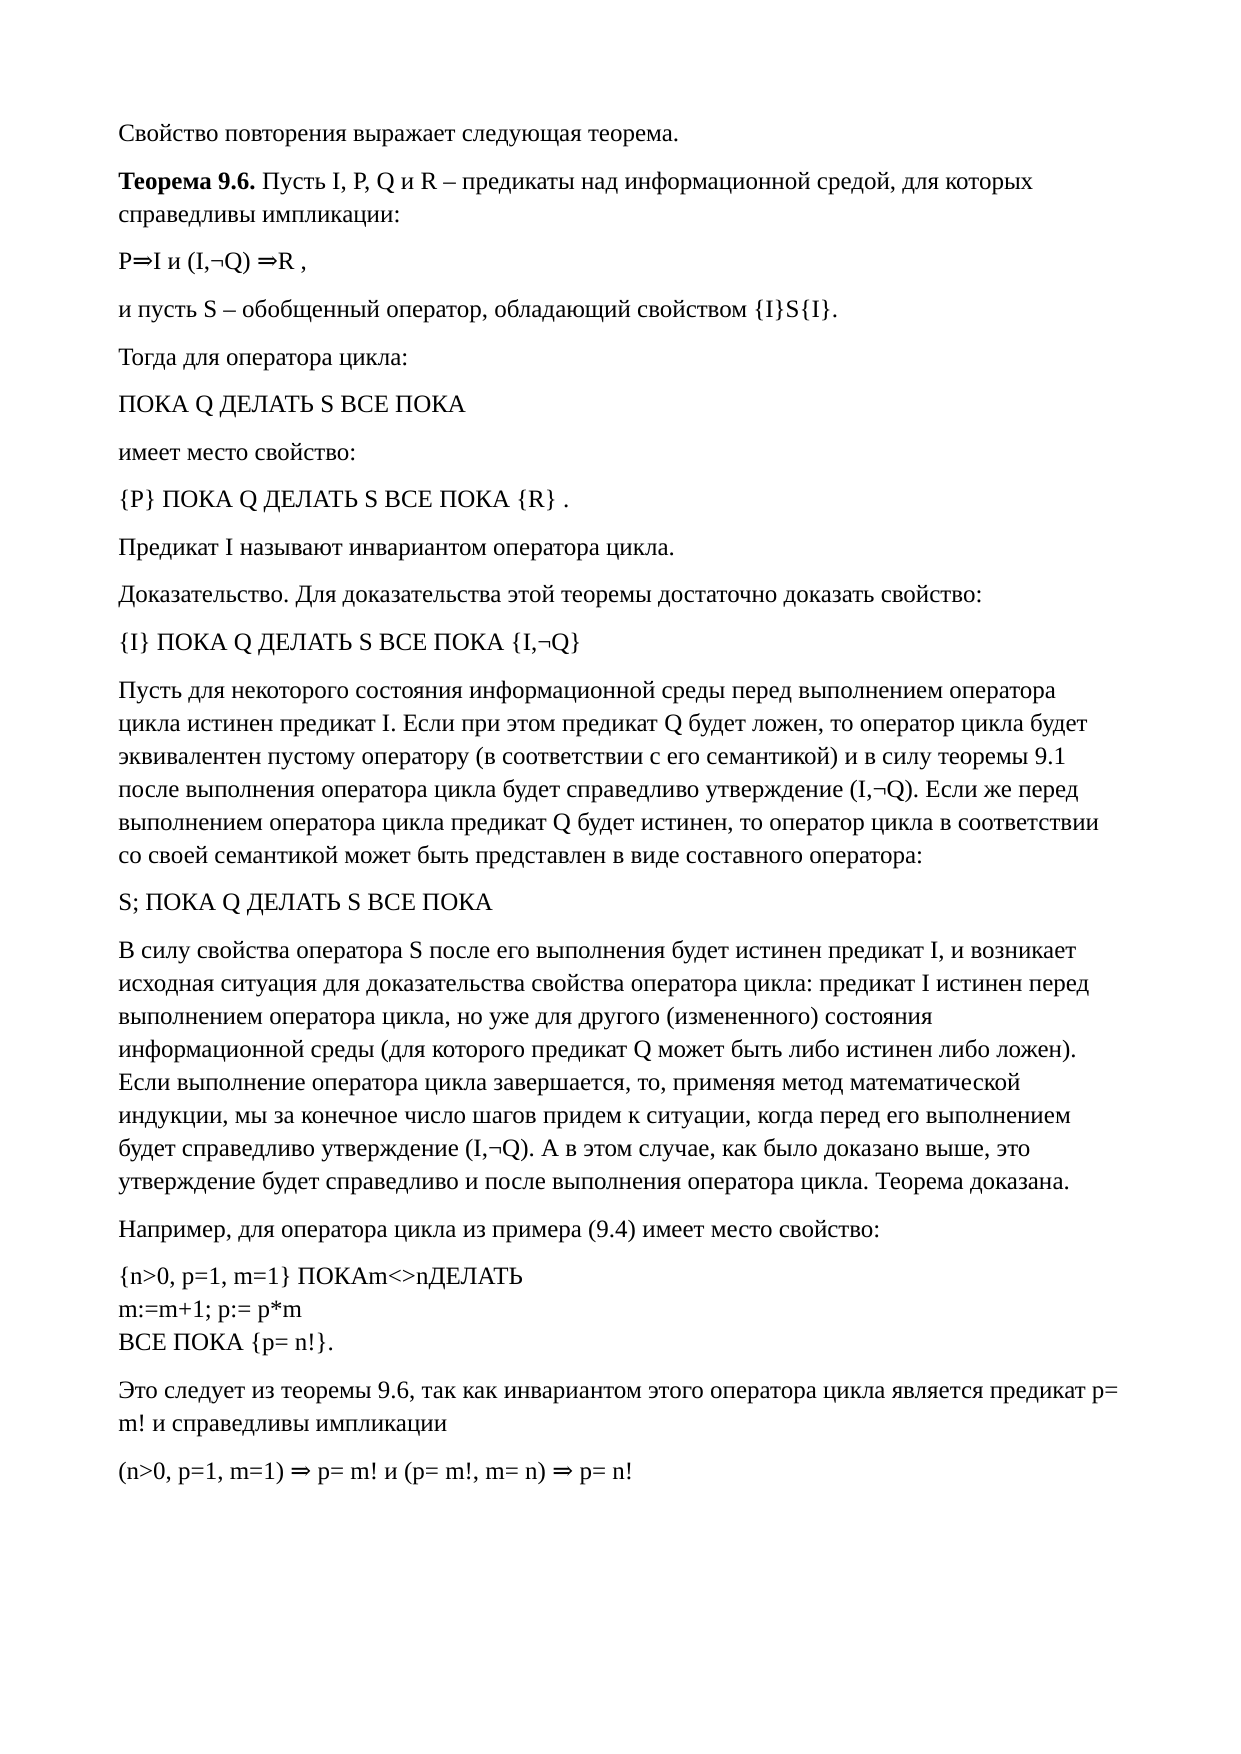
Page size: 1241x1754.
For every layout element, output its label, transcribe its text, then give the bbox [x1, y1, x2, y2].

text S; ПОКА Q ДЕЛАТЬ S ВСЕ ПОКА [118, 887, 1122, 916]
text Свойство повторения выражает следующая теорема. [118, 118, 1122, 147]
text Тогда для оператора цикла: [118, 342, 1122, 370]
text и пусть S – обобщенный оператор, обладающий свойством {I}S{I}. [118, 294, 1122, 323]
text (n>0, p=1, m=1) ⇒ p= m! и (p= m!, m= n) ⇒ p= n! [118, 1456, 1122, 1484]
text Теорема 9.6. Пусть I, P, Q и R – предикаты над информационной средой, для которых справедливы импликации: [118, 166, 1122, 227]
text имеет место свойство: [118, 437, 1122, 466]
text Доказательство. Для доказательства этой теоремы достаточно доказать свойство: [118, 579, 1122, 608]
text {I} ПОКА Q ДЕЛАТЬ S ВСЕ ПОКА {I,¬Q} [118, 627, 1122, 656]
text В силу свойства оператора S после его выполнения будет истинен предикат I, и возникает исходная ситуация для доказательства свойства оператора цикла: предикат I истинен перед выполнением оператора цикла, но уже для другого (измененного) состояния информационной среды (для которого предикат Q может быть либо истинен либо ложен). Если выполнение оператора цикла завершается, то, применяя метод математической индукции, мы за конечное число шагов придем к ситуации, когда перед его выполнением будет справедливо утверждение (I,¬Q). А в этом случае, как было доказано выше, это утверждение будет справедливо и после выполнения оператора цикла. Теорема доказана. [118, 935, 1122, 1195]
text Это следует из теоремы 9.6, так как инвариантом этого оператора цикла является предикат p= m! и справедливы импликации [118, 1375, 1122, 1437]
text {n>0, p=1, m=1} ПОКАm<>nДЕЛАТЬ m:=m+1; p:= p*m ВСЕ ПОКА {p= n!}. [118, 1261, 1122, 1356]
text Предикат I называют инвариантом оператора цикла. [118, 532, 1122, 561]
text ПОКА Q ДЕЛАТЬ S ВСЕ ПОКА [118, 389, 1122, 418]
text Пусть для некоторого состояния информационной среды перед выполнением оператора цикла истинен предикат I. Если при этом предикат Q будет ложен, то оператор цикла будет эквивалентен пустому оператору (в соответствии с его семантикой) и в силу теоремы 9.1 после выполнения оператора цикла будет справедливо утверждение (I,¬Q). Если же перед выполнением оператора цикла предикат Q будет истинен, то оператор цикла в соответствии со своей семантикой может быть представлен в виде составного оператора: [118, 675, 1122, 869]
text Например, для оператора цикла из примера (9.4) имеет место свойство: [118, 1214, 1122, 1243]
text {P} ПОКА Q ДЕЛАТЬ S ВСЕ ПОКА {R} . [118, 484, 1122, 513]
text P⇒I и (I,¬Q) ⇒R , [118, 246, 1122, 275]
